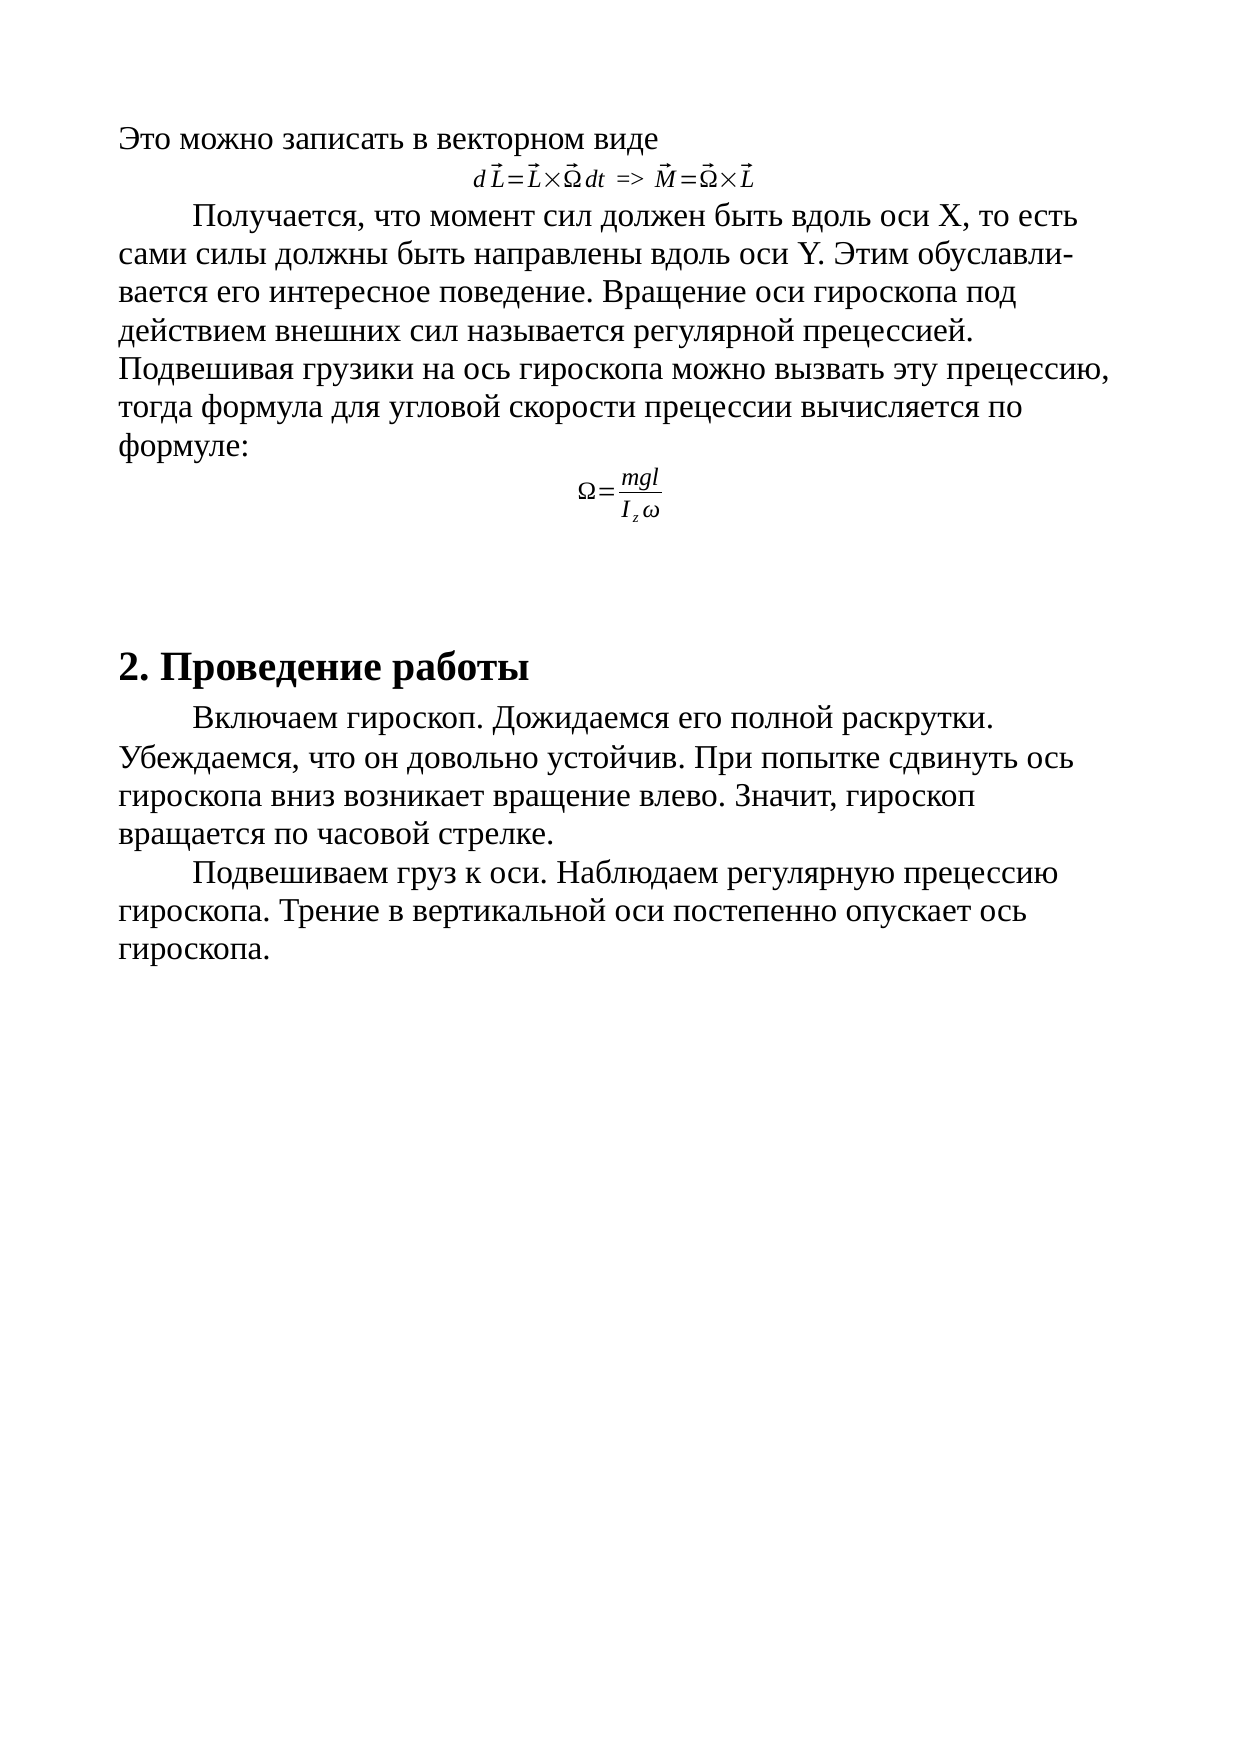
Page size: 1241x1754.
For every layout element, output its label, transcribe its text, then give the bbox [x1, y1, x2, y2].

text Подвешиваем груз к оси. Наблюдаем регулярную прецессию гироскопа. Трение в вертикальной оси постепенно опускает ось гироскопа. [118, 852, 1122, 967]
text Получается, что момент сил должен быть вдоль оси Х, то есть сами силы должны быть направлены вдоль оси Y. Этим обуславли- вается его интересное поведение. Вращение оси гироскопа под действием внешних сил называется регулярной прецессией. Подвешивая грузики на ось гироскопа можно вызвать эту прецессию, тогда формула для угловой скорости прецессии вычисляется по формуле: [118, 195, 1122, 463]
text 2. Проведение работы [118, 641, 1122, 689]
text Это можно записать в векторном виде [118, 118, 1122, 156]
text Включаем гироскоп. Дожидаемся его полной раскрутки. Убеждаемся, что он довольно устойчив. При попытке сдвинуть ось гироскопа вниз возникает вращение влево. Значит, гироскоп вращается по часовой стрелке. [118, 689, 1122, 852]
